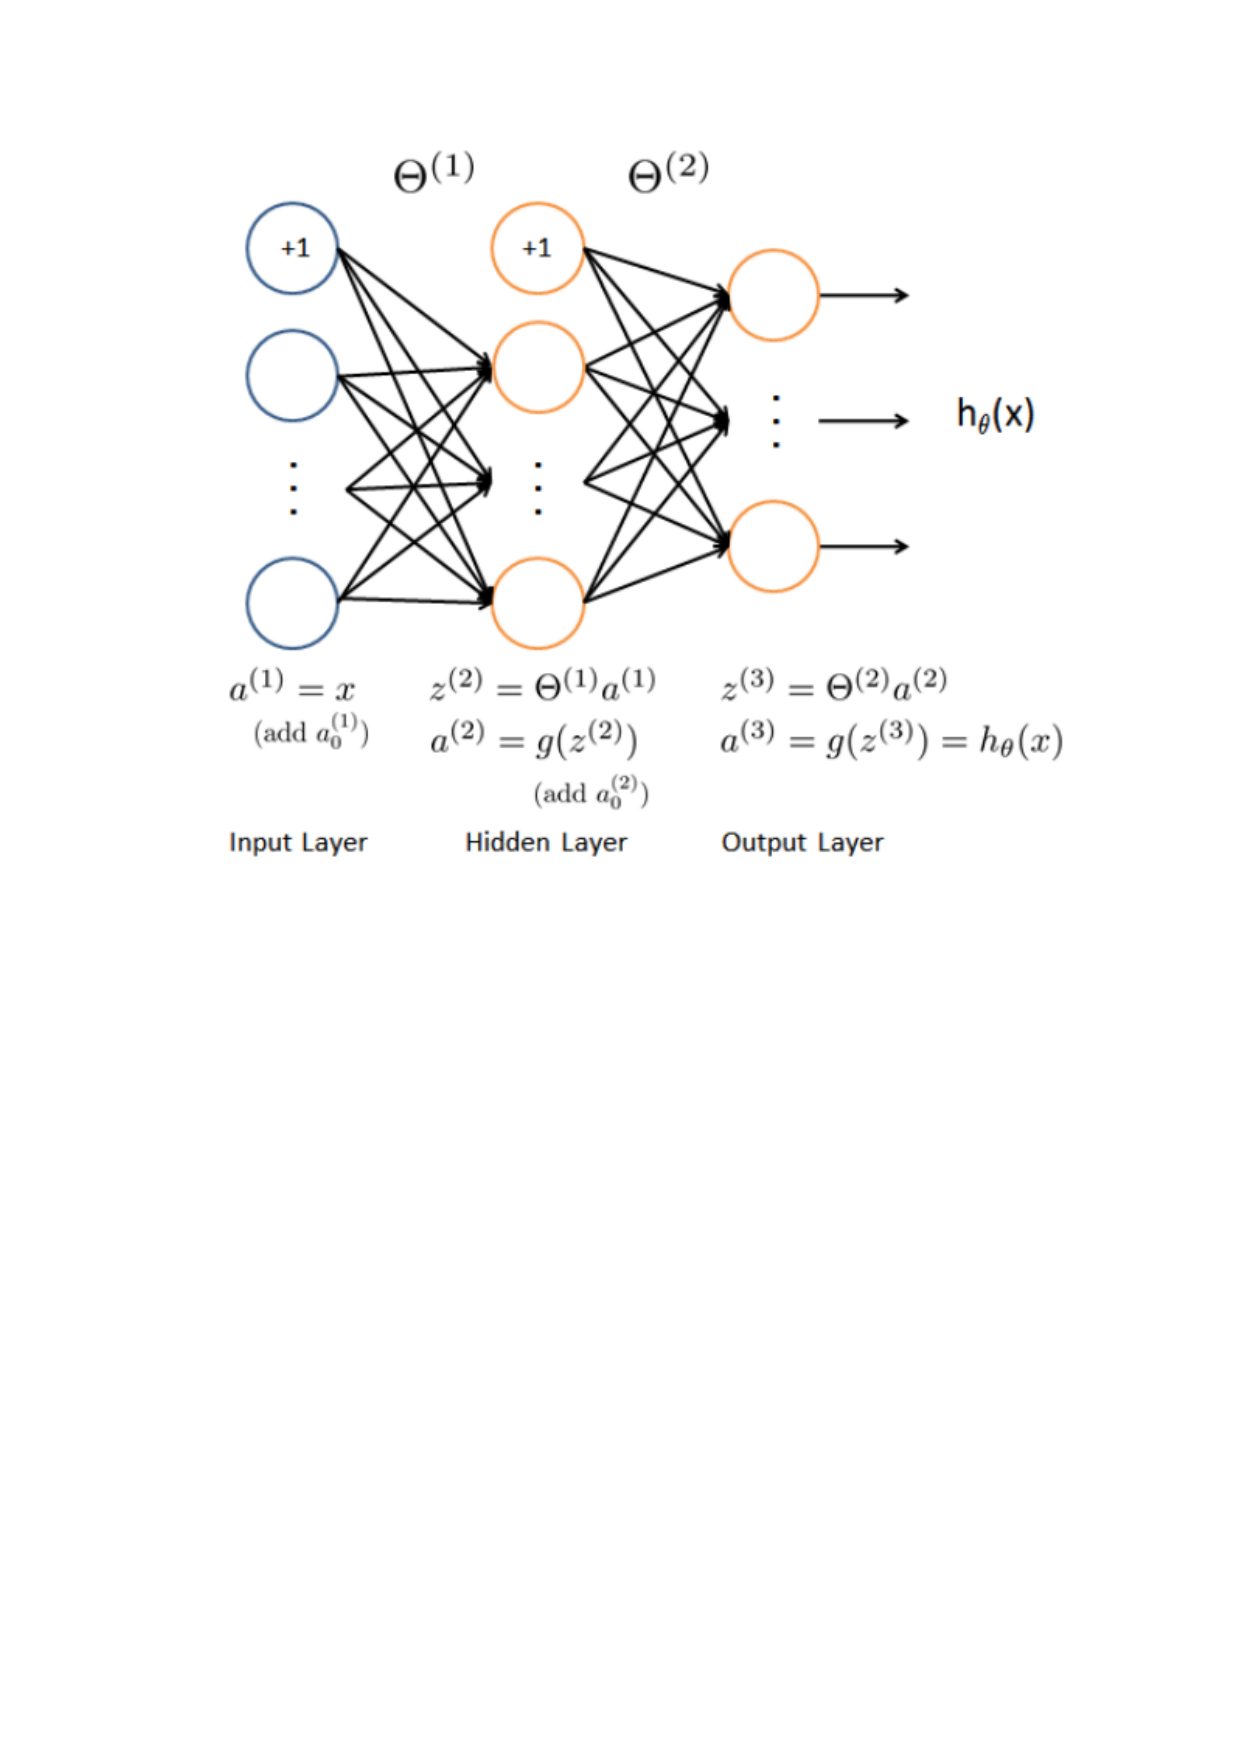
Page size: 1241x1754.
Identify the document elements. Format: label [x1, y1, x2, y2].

picture [118, 118, 1123, 894]
